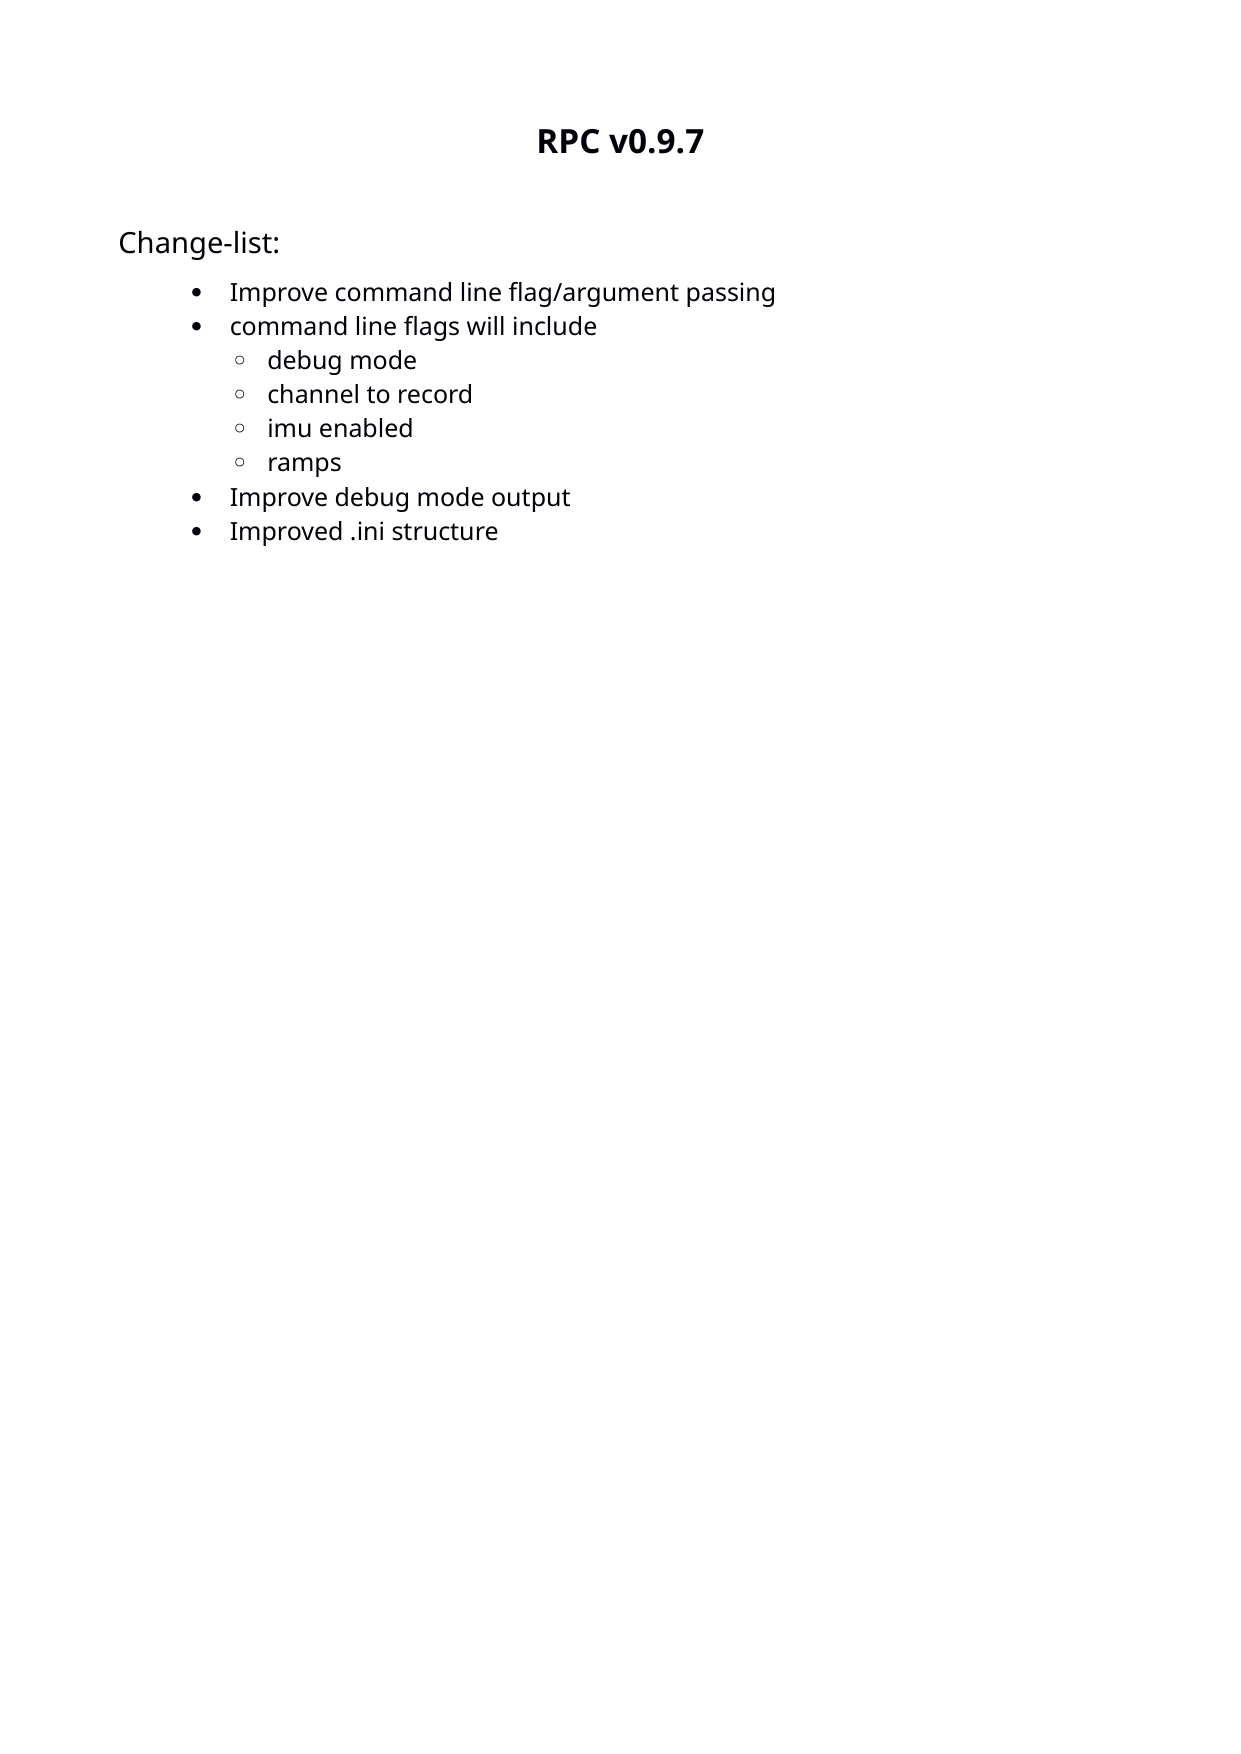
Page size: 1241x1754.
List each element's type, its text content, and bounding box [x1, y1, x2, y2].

list imu enabled [229, 411, 1122, 445]
list channel to record [229, 377, 1122, 411]
list ramps [229, 445, 1122, 479]
list command line flags will include [192, 309, 1122, 343]
subtitle Change-list: [118, 223, 1122, 262]
list Improve command line flag/argument passing [192, 275, 1122, 309]
text RPC v0.9.7 [118, 118, 1122, 163]
list debug mode [229, 343, 1122, 377]
list Improved .ini structure [192, 513, 1122, 547]
list Improve debug mode output [192, 479, 1122, 513]
